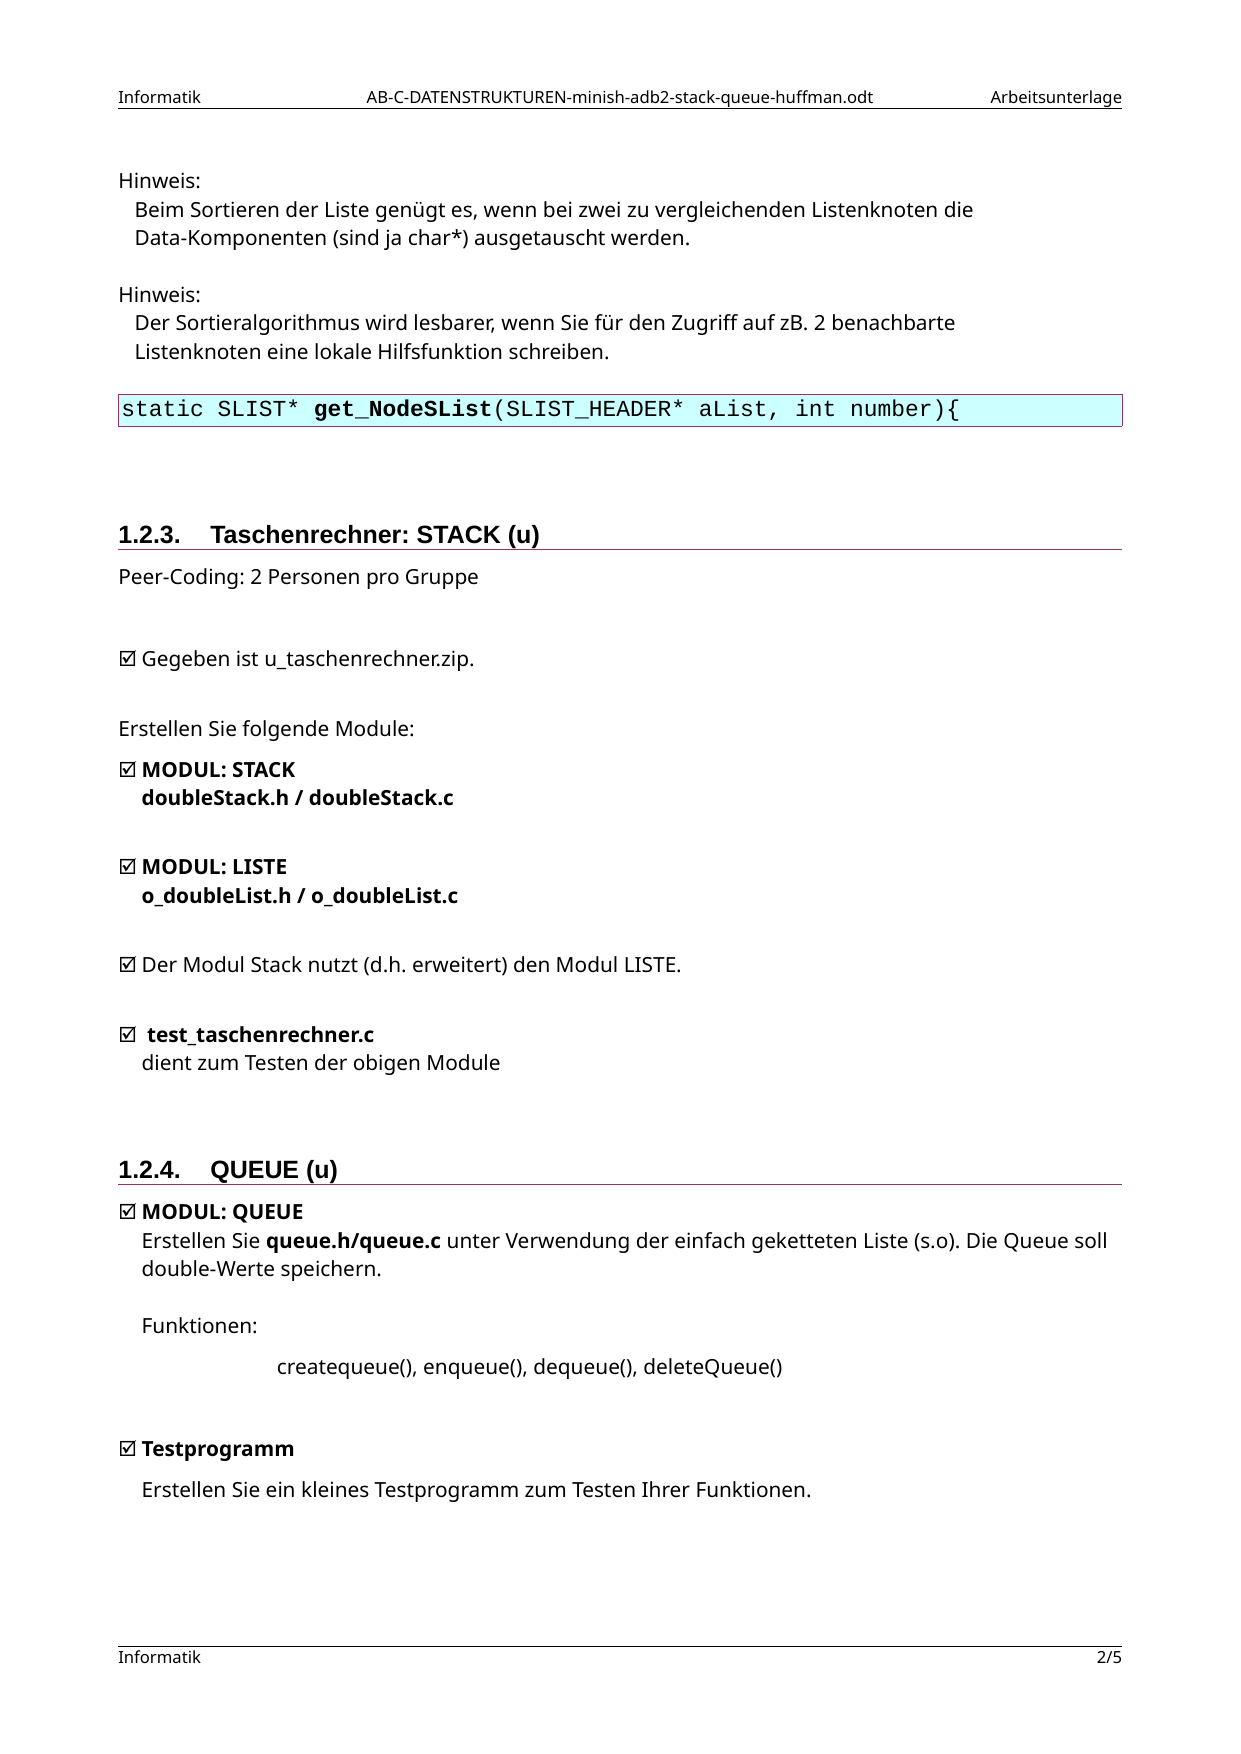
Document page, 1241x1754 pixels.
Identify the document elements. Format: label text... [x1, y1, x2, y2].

list MODUL: QUEUE Erstellen Sie queue.h/queue.c unter Verwendung der einfach geketteten Liste (s.o). Die Queue soll double-Werte speichern. Funktionen: [118, 1197, 1122, 1339]
text Erstellen Sie folgende Module: [118, 714, 1122, 742]
text Der Sortieralgorithmus wird lesbarer, wenn Sie für den Zugriff auf zB. 2 benachbarte [118, 308, 1122, 337]
text Beim Sortieren der Liste genügt es, wenn bei zwei zu vergleichenden Listenknoten die [118, 195, 1122, 223]
list MODUL: STACK doubleStack.h / doubleStack.c [118, 755, 1122, 840]
text Listenknoten eine lokale Hilfsfunktion schreiben. [118, 337, 1122, 365]
text Data-Komponenten (sind ja char*) ausgetauscht werden. [118, 223, 1122, 252]
text createqueue(), enqueue(), dequeue(), deleteQueue() [118, 1352, 1122, 1380]
list Erstellen Sie ein kleines Testprogramm zum Testen Ihrer Funktionen. [118, 1475, 1122, 1503]
list Der Modul Stack nutzt (d.h. erweitert) den Modul LISTE. [118, 950, 1122, 1007]
list Gegeben ist u_taschenrechner.zip. [118, 644, 1122, 701]
subtitle QUEUE (u) [118, 1155, 1122, 1184]
text Hinweis: [118, 166, 1122, 195]
list MODUL: LISTE o_doubleList.h / o_doubleList.c [118, 852, 1122, 938]
list Testprogramm [118, 1434, 1122, 1462]
subtitle Taschenrechner: STACK (u) [118, 520, 1122, 549]
text Hinweis: [118, 280, 1122, 308]
text static SLIST* get_NodeSList(SLIST_HEADER* aList, int number){ [119, 395, 1122, 426]
text Peer-Coding: 2 Personen pro Gruppe [118, 562, 1122, 591]
list test_taschenrechner.c dient zum Testen der obigen Module [118, 1020, 1122, 1077]
